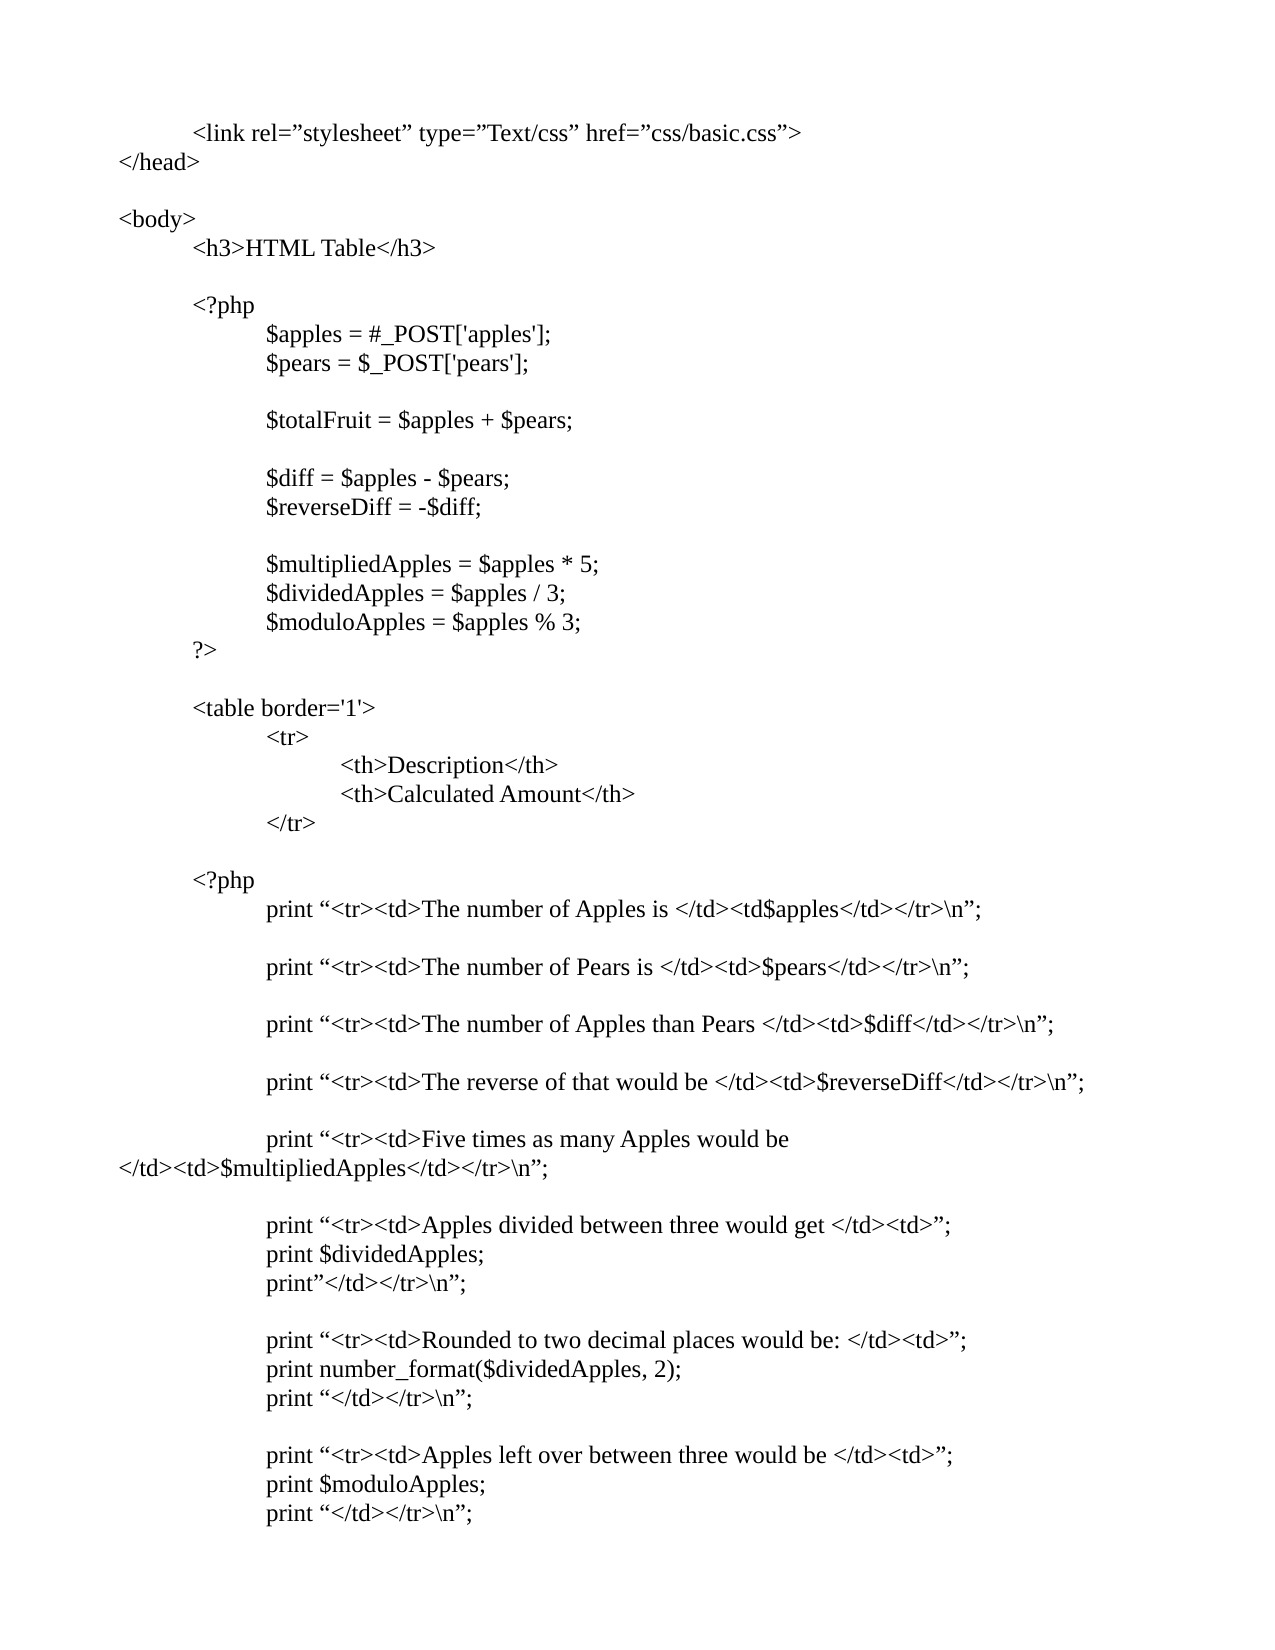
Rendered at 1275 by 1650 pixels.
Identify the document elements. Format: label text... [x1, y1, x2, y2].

text $apples = #_POST['apples']; [118, 319, 1157, 348]
text <th>Calculated Amount</th> [118, 779, 1157, 808]
text print “<tr><td>The reverse of that would be </td><td>$reverseDiff</td></tr>\n”; [118, 1067, 1157, 1096]
text print $moduloApples; [118, 1469, 1157, 1498]
text print “<tr><td>Apples left over between three would be </td><td>”; [118, 1441, 1157, 1469]
text <th>Description</th> [118, 751, 1157, 779]
text $diff = $apples - $pears; [118, 463, 1157, 492]
text $multipliedApples = $apples * 5; [118, 549, 1157, 578]
text print “</td></tr>\n”; [118, 1383, 1157, 1412]
text <?php [118, 291, 1157, 319]
text $totalFruit = $apples + $pears; [118, 406, 1157, 434]
text <tr> [118, 722, 1157, 751]
text </tr> [118, 808, 1157, 837]
text $pears = $_POST['pears']; [118, 348, 1157, 377]
text <h3>HTML Table</h3> [118, 233, 1157, 262]
text <?php [118, 866, 1157, 894]
text print $dividedApples; [118, 1239, 1157, 1268]
text <table border='1'> [118, 693, 1157, 722]
text print “<tr><td>The number of Apples than Pears </td><td>$diff</td></tr>\n”; [118, 1009, 1157, 1038]
text print”</td></tr>\n”; [118, 1268, 1157, 1297]
text print “<tr><td>Apples divided between three would get </td><td>”; [118, 1211, 1157, 1239]
text </head> [118, 147, 1157, 176]
text print “<tr><td>Five times as many Apples would be </td><td>$multipliedApples</td></tr>\n”; [118, 1124, 1157, 1182]
text print “<tr><td>Rounded to two decimal places would be: </td><td>”; [118, 1326, 1157, 1354]
text print “<tr><td>The number of Apples is </td><td$apples</td></tr>\n”; [118, 894, 1157, 923]
text <body> [118, 204, 1157, 233]
text $moduloApples = $apples % 3; [118, 607, 1157, 636]
text print number_format($dividedApples, 2); [118, 1354, 1157, 1383]
text print “</td></tr>\n”; [118, 1498, 1157, 1527]
text $reverseDiff = -$diff; [118, 492, 1157, 521]
text $dividedApples = $apples / 3; [118, 578, 1157, 607]
text print “<tr><td>The number of Pears is </td><td>$pears</td></tr>\n”; [118, 952, 1157, 981]
text ?> [118, 636, 1157, 664]
text <link rel=”stylesheet” type=”Text/css” href=”css/basic.css”> [118, 118, 1157, 147]
